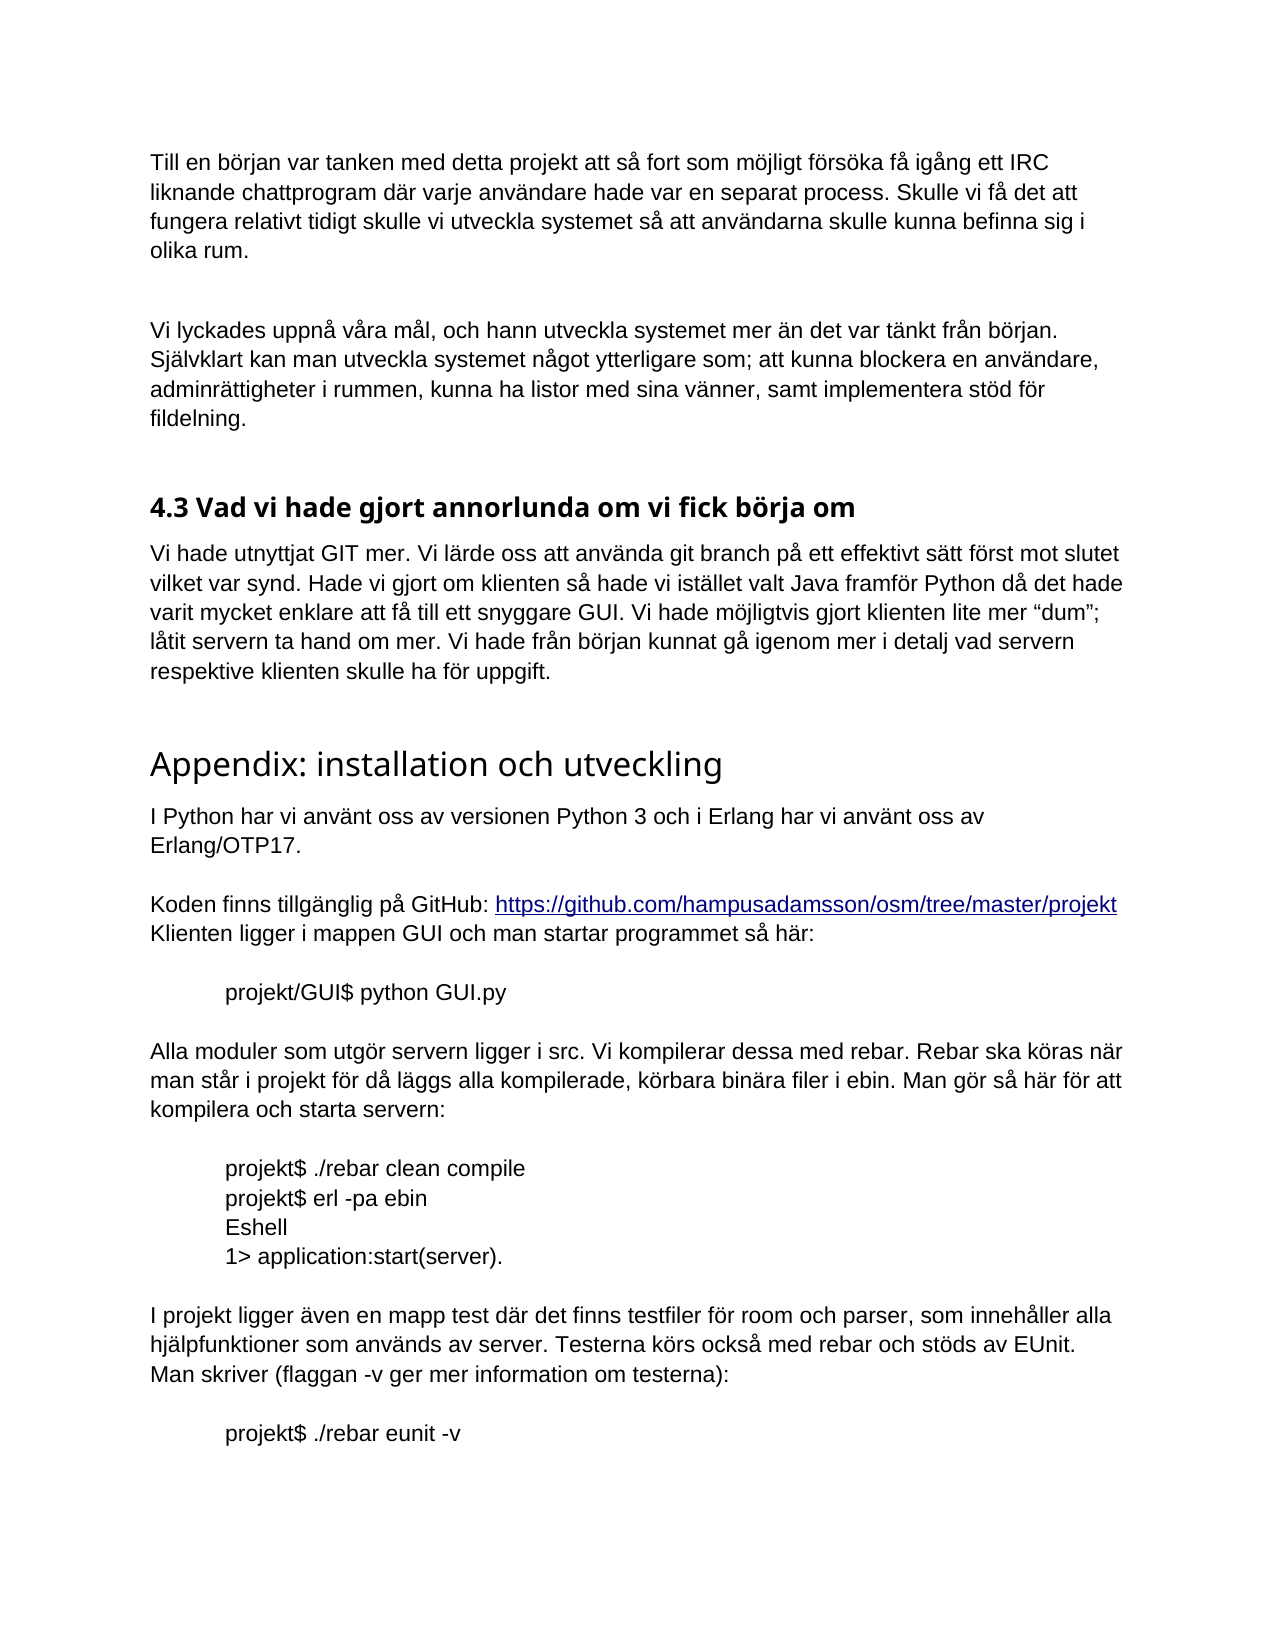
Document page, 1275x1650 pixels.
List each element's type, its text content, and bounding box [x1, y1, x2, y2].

subtitle Appendix: installation och utveckling [150, 741, 1114, 786]
text I projekt ligger även en mapp test där det finns testfiler för room och parser, som innehåller alla hjälpfunktioner som används av server. Testerna körs också med rebar och stöds av EUnit. Man skriver (flaggan -v ger mer information om testerna): [150, 1303, 1125, 1387]
text Klienten ligger i mappen GUI och man startar programmet så här: [150, 921, 1125, 946]
text I Python har vi använt oss av versionen Python 3 och i Erlang har vi använt oss av Erlang/OTP17. [150, 803, 1125, 888]
text projekt$ ./rebar clean compile [150, 1156, 1125, 1181]
text projekt$ ./rebar eunit -v [150, 1420, 1125, 1446]
text Till en början var tanken med detta projekt att så fort som möjligt försöka få igång ett IRC liknande chattprogram där varje användare hade var en separat process. Skulle vi få det att fungera relativt tidigt skulle vi utveckla systemet så att användarna skulle kunna befinna sig i olika rum. [150, 150, 1114, 264]
text projekt$ erl -pa ebin [150, 1185, 1125, 1211]
text Alla moduler som utgör servern ligger i src. Vi kompilerar dessa med rebar. Rebar ska köras när man står i projekt för då läggs alla kompilerade, körbara binära filer i ebin. Man gör så här för att kompilera och starta servern: [150, 1038, 1125, 1123]
subtitle 4.3 Vad vi hade gjort annorlunda om vi fick börja om [150, 488, 1114, 525]
text Koden finns tillgänglig på GitHub: https://github.com/hampusadamsson/osm/tree/master/projekt [150, 891, 1125, 917]
text projekt/GUI$ python GUI.py [150, 979, 1125, 1005]
text Eshell [150, 1214, 1125, 1240]
text Vi hade utnyttjat GIT mer. Vi lärde oss att använda git branch på ett effektivt sätt först mot slutet vilket var synd. Hade vi gjort om klienten så hade vi istället valt Java framför Python då det hade varit mycket enklare att få till ett snyggare GUI. Vi hade möjligtvis gjort klienten lite mer “dum”; låtit servern ta hand om mer. Vi hade från början kunnat gå igenom mer i detalj vad servern respektive klienten skulle ha för uppgift. [150, 541, 1125, 684]
text Vi lyckades uppnå våra mål, och hann utveckla systemet mer än det var tänkt från början. Självklart kan man utveckla systemet något ytterligare som; att kunna blockera en användare, adminrättigheter i rummen, kunna ha listor med sina vänner, samt implementera stöd för fildelning. [150, 318, 1114, 431]
text 1> application:start(server). [150, 1244, 1125, 1269]
